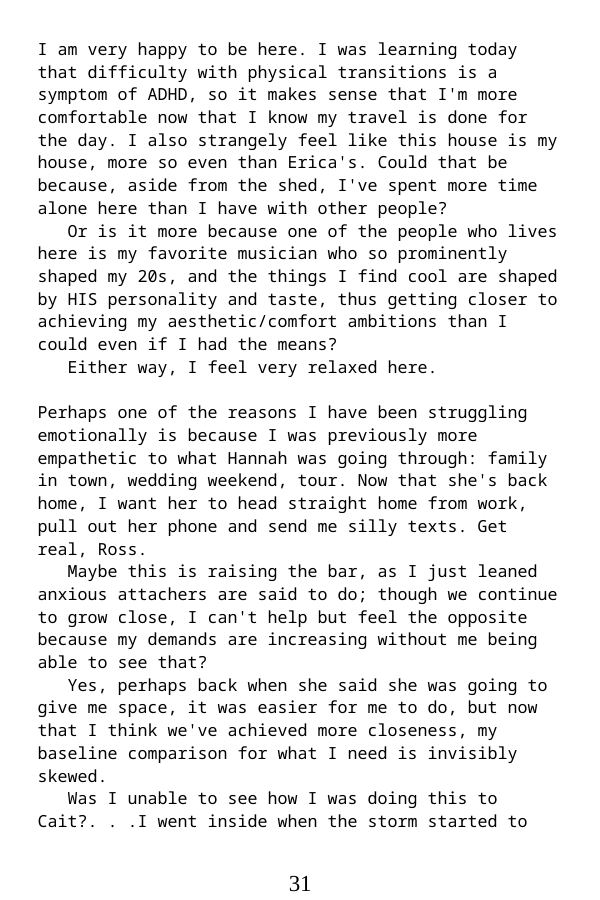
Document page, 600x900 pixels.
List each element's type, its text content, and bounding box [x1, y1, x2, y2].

text Either way, I feel very relaxed here. [37, 355, 562, 378]
text Maybe this is raising the bar, as I just leaned anxious attachers are said to do; though we continue to grow close, I can't help but feel the opposite because my demands are increasing without me being able to see that? [37, 560, 562, 673]
text I am very happy to be here. I was learning today that difficulty with physical transitions is a symptom of ADHD, so it makes sense that I'm more comfortable now that I know my travel is done for the day. I also strangely feel like this house is my house, more so even than Erica's. Could that be because, aside from the shed, I've spent more time alone here than I have with other people? [37, 37, 562, 219]
text Or is it more because one of the people who lives here is my favorite musician who so prominently shaped my 20s, and the things I find cool are shaped by HIS personality and taste, thus getting closer to achieving my aesthetic/comfort ambitions than I could even if I had the means? [37, 219, 562, 355]
text Yes, perhaps back when she said she was going to give me space, it was easier for me to do, but now that I think we've achieved more closeness, my baseline comparison for what I need is invisibly skewed. [37, 673, 562, 787]
text Was I unable to see how I was doing this to Cait?. . .I went inside when the storm started to [37, 787, 562, 832]
text Perhaps one of the reasons I have been struggling emotionally is because I was previously more empathetic to what Hannah was going through: family in town, wedding weekend, tour. Now that she's back home, I want her to head straight home from work, pull out her phone and send me silly texts. Get real, Ross. [37, 401, 562, 560]
